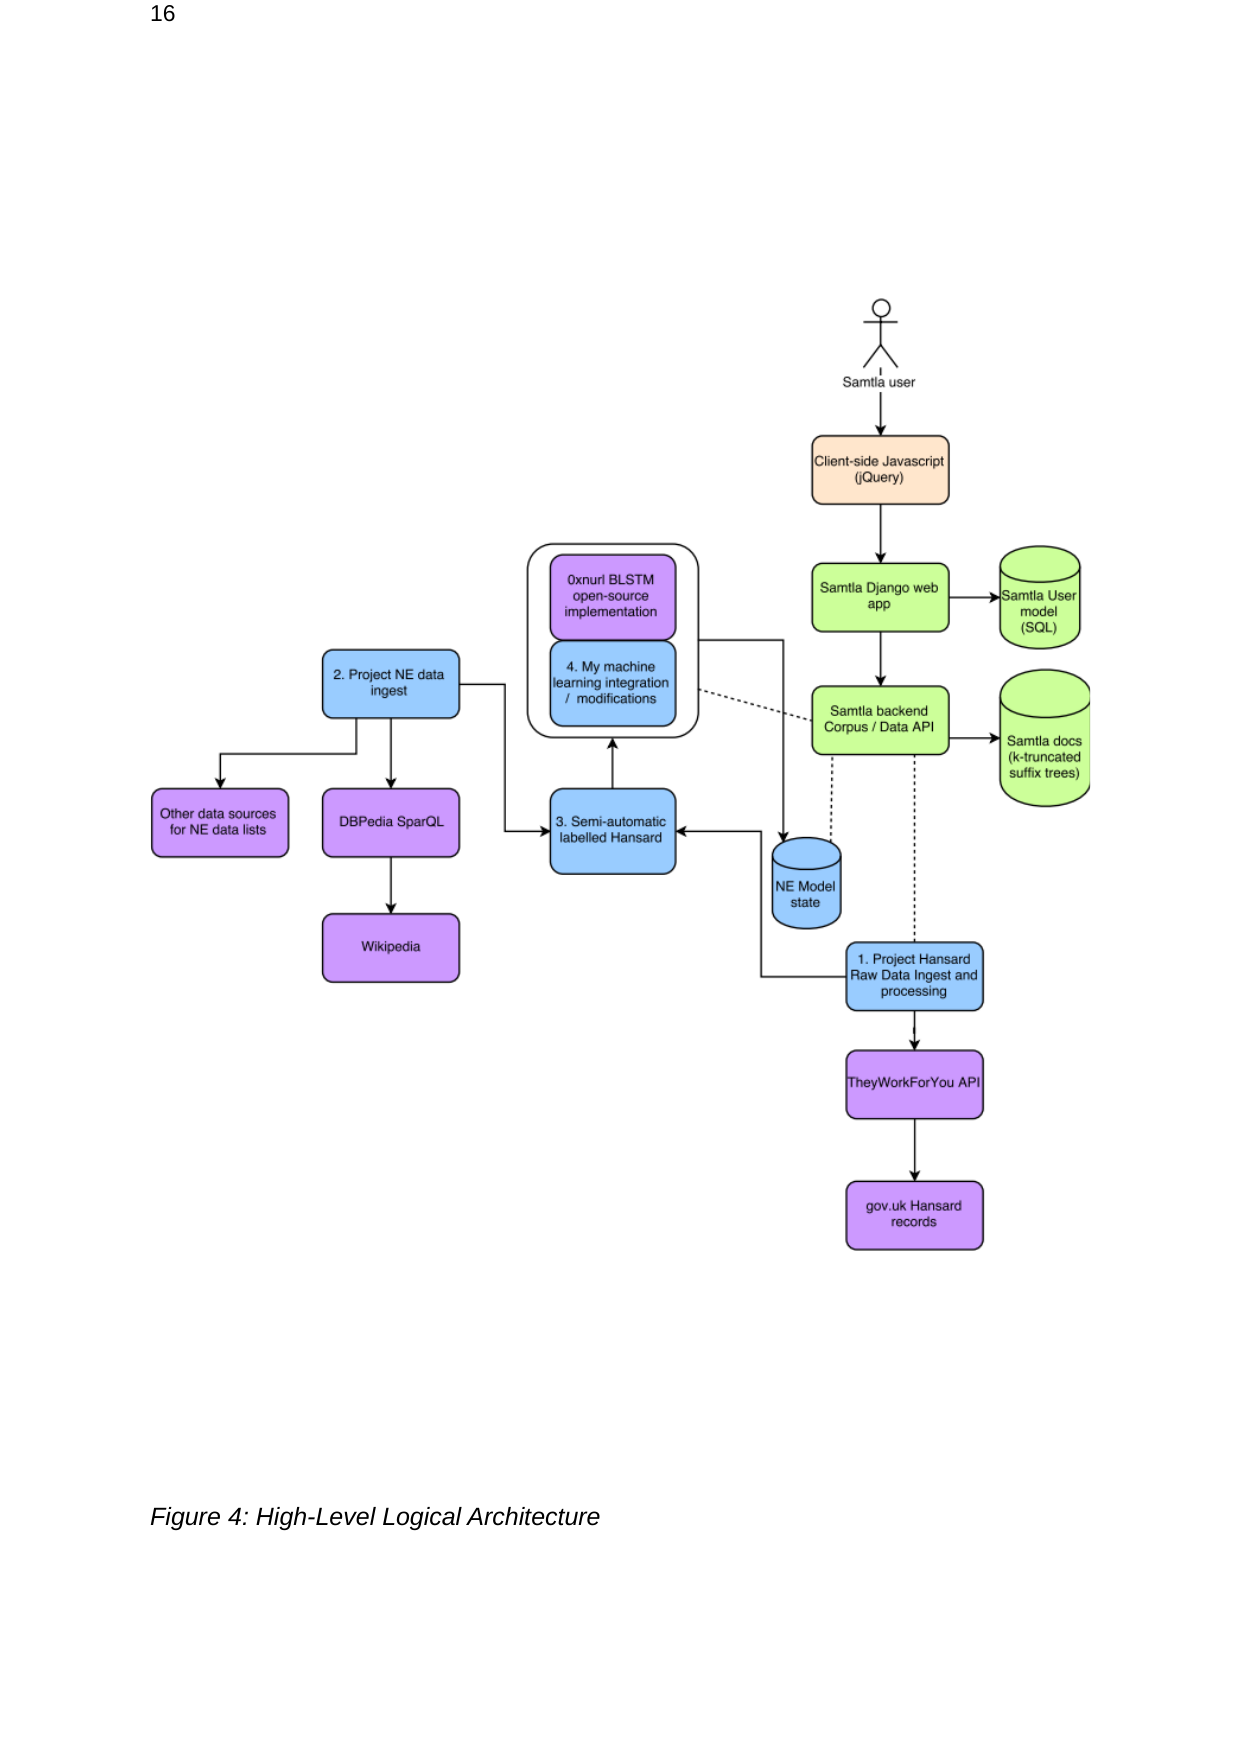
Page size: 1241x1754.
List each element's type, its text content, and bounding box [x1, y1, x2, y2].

text Figure 4: High-Level Logical Architecture [150, 1493, 1090, 1531]
picture [150, 162, 1091, 1493]
